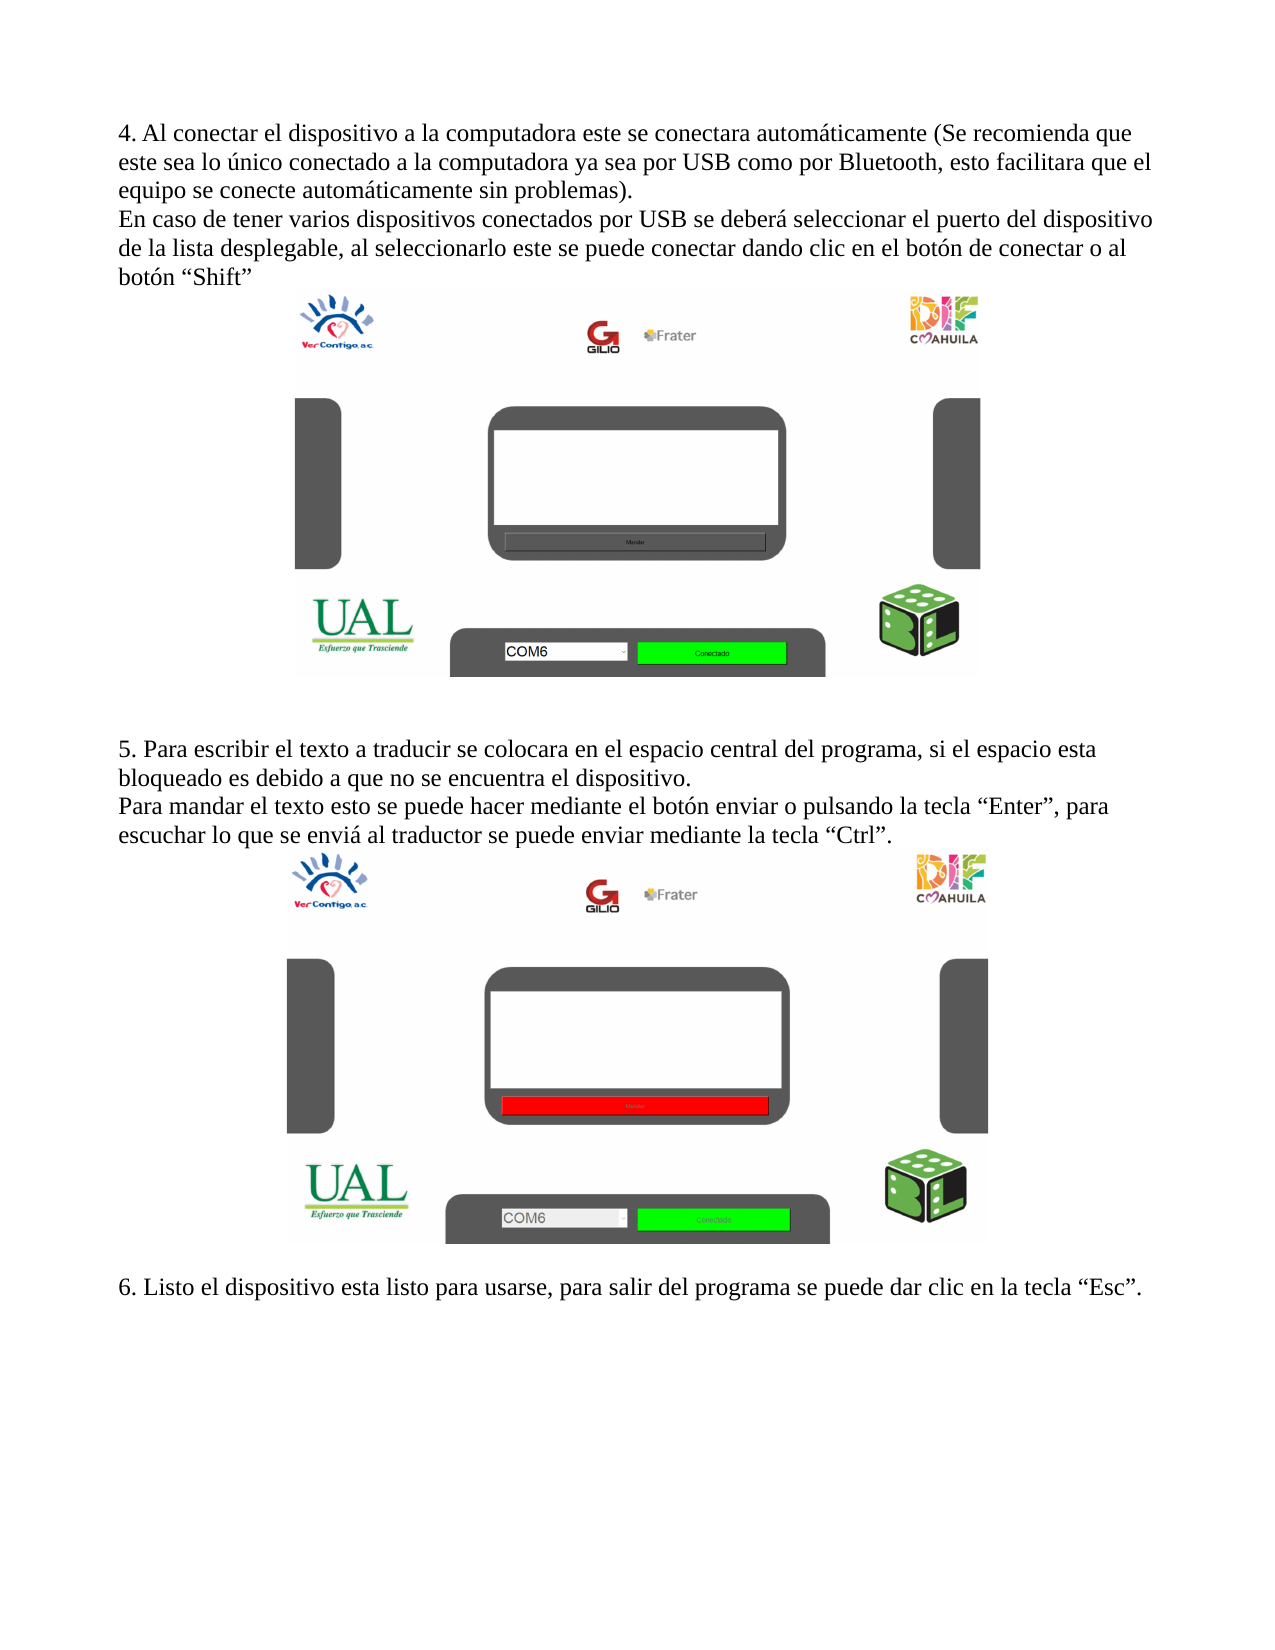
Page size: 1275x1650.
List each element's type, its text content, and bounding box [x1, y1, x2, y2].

picture [294, 290, 981, 677]
text 4. Al conectar el dispositivo a la computadora este se conectara automáticamente (Se recomienda que este sea lo único conectado a la computadora ya sea por USB como por Bluetooth, esto facilitara que el equipo se conecte automáticamente sin problemas). [118, 118, 1157, 204]
text 6. Listo el dispositivo esta listo para usarse, para salir del programa se puede dar clic en la tecla “Esc”. [118, 1272, 1157, 1301]
text Para mandar el texto esto se puede hacer mediante el botón enviar o pulsando la tecla “Enter”, para escuchar lo que se enviá al traductor se puede enviar mediante la tecla “Ctrl”. [118, 791, 1157, 849]
picture [286, 848, 989, 1244]
text 5. Para escribir el texto a traducir se colocara en el espacio central del programa, si el espacio esta bloqueado es debido a que no se encuentra el dispositivo. [118, 734, 1157, 791]
text En caso de tener varios dispositivos conectados por USB se deberá seleccionar el puerto del dispositivo de la lista desplegable, al seleccionarlo este se puede conectar dando clic en el botón de conectar o al botón “Shift” [118, 204, 1157, 291]
